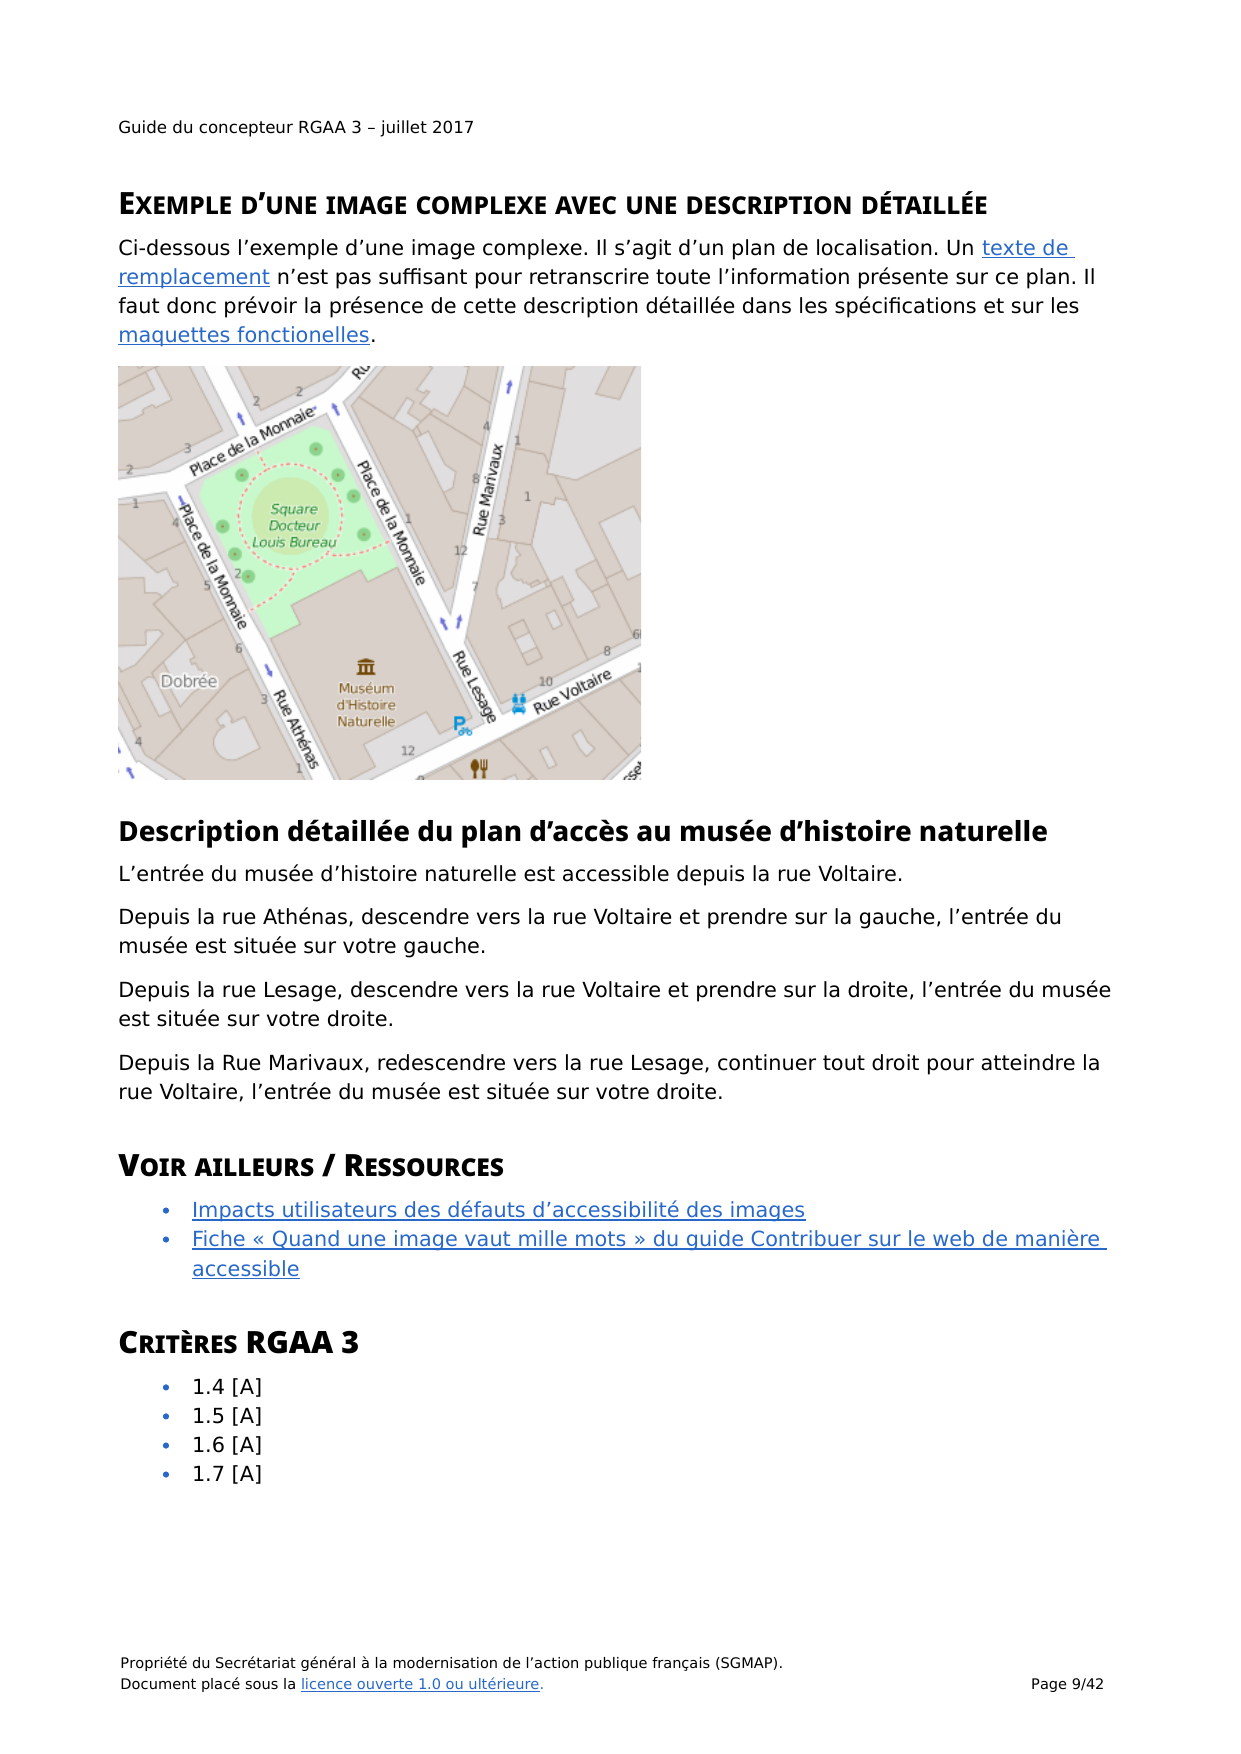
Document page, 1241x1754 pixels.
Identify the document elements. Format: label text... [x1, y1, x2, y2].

list 1.7 [A] [162, 1462, 1122, 1487]
list 1.5 [A] [162, 1404, 1122, 1429]
list 1.6 [A] [162, 1433, 1122, 1458]
text Depuis la Rue Marivaux, redescendre vers la rue Lesage, continuer tout droit pour atteindre la rue Voltaire, l’entrée du musée est située sur votre droite. [118, 1051, 1122, 1104]
list 1.4 [A] [162, 1375, 1122, 1399]
subtitle Description détaillée du plan d’accès au musée d’histoire naturelle [118, 811, 1122, 849]
list Fiche « Quand une image vaut mille mots » du guide Contribuer sur le web de manière accessible [162, 1227, 1122, 1281]
subtitle Critères RGAA 3 [118, 1321, 1122, 1363]
text Ci-dessous l’exemple d’une image complexe. Il s’agit d’un plan de localisation. Un texte de remplacement n’est pas suffisant pour retranscrire toute l’information présente sur ce plan. Il faut donc prévoir la présence de cette description détaillée dans les spécifications et sur les maquettes fonctionelles. [118, 236, 1122, 347]
text Depuis la rue Lesage, descendre vers la rue Voltaire et prendre sur la droite, l’entrée du musée est située sur votre droite. [118, 978, 1122, 1031]
text Depuis la rue Athénas, descendre vers la rue Voltaire et prendre sur la gauche, l’entrée du musée est située sur votre gauche. [118, 905, 1122, 958]
subtitle Voir ailleurs / Ressources [118, 1144, 1122, 1186]
list Impacts utilisateurs des défauts d’accessibilité des images [162, 1198, 1122, 1223]
text L’entrée du musée d’histoire naturelle est accessible depuis la rue Voltaire. [118, 862, 1122, 886]
picture [118, 366, 642, 780]
subtitle Exemple d’une image complexe avec une description détaillée [118, 182, 1122, 223]
